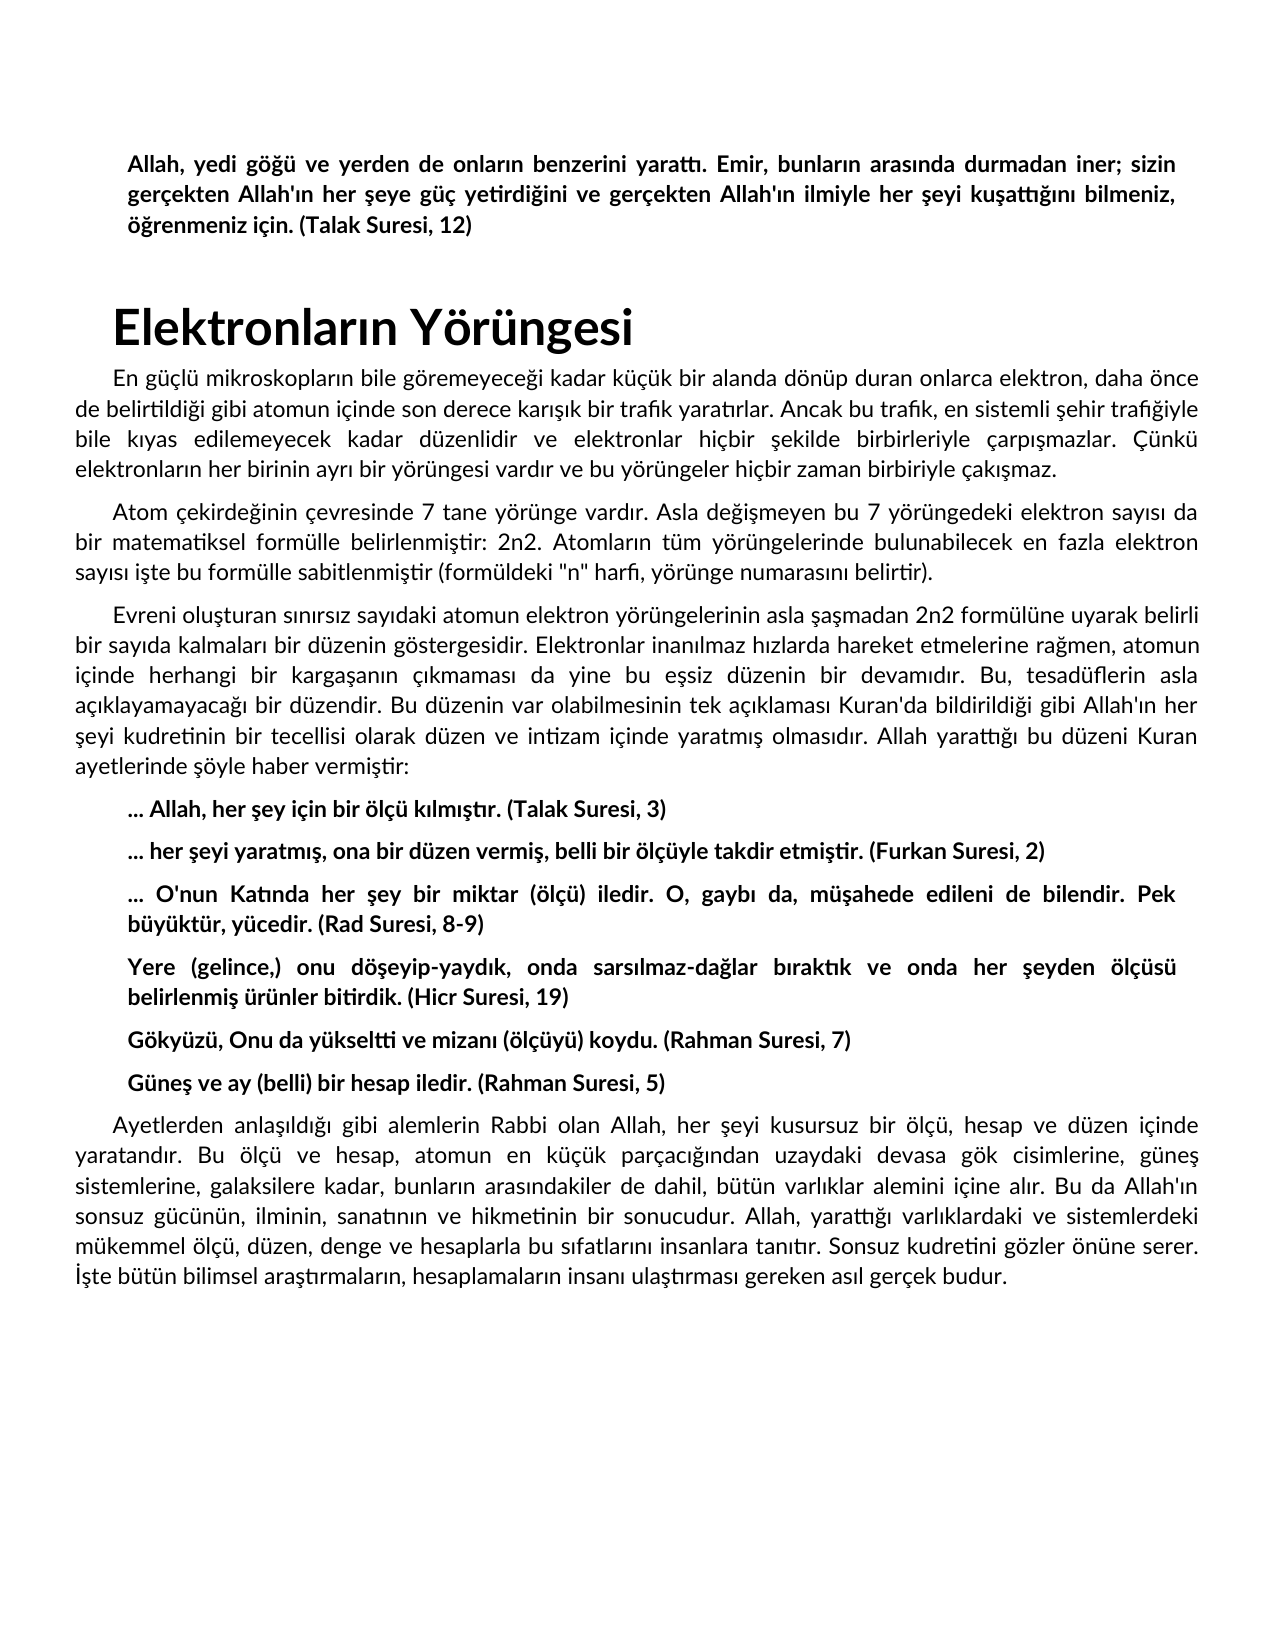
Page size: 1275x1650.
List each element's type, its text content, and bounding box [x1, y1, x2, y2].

text Yere (gelince,) onu döşeyip-yaydık, onda sarsılmaz-dağlar bıraktık ve onda her şeyden ölçüsü belirlenmiş ürünler bitirdik. (Hicr Suresi, 19) [127, 953, 1177, 1010]
text Allah, yedi göğü ve yerden de onların benzerini yarattı. Emir, bunların arasında durmadan iner; sizin gerçekten Allah'ın her şeye güç yetirdiğini ve gerçekten Allah'ın ilmiyle her şeyi kuşattığını bilmeniz, öğrenmeniz için. (Talak Suresi, 12) [127, 150, 1177, 238]
text ... Allah, her şey için bir ölçü kılmıştır. (Talak Suresi, 3) [127, 794, 1177, 822]
text ... O'nun Katında her şey bir miktar (ölçü) iledir. O, gaybı da, müşahede edileni de bilendir. Pek büyüktür, yücedir. (Rad Suresi, 8-9) [127, 880, 1177, 937]
text Atom çekirdeğinin çevresinde 7 tane yörünge vardır. Asla değişmeyen bu 7 yörüngedeki elektron sayısı da bir matematiksel formülle belirlenmiştir: 2n2. Atomların tüm yörüngelerinde bulunabilecek en fazla elektron sayısı işte bu formülle sabitlenmiştir (formüldeki "n" harfi, yörünge numarasını belirtir). [75, 497, 1200, 585]
text Ayetlerden anlaşıldığı gibi alemlerin Rabbi olan Allah, her şeyi kusursuz bir ölçü, hesap ve düzen içinde yaratandır. Bu ölçü ve hesap, atomun en küçük parçacığından uzaydaki devasa gök cisimlerine, güneş sistemlerine, galaksilere kadar, bunların arasındakiler de dahil, bütün varlıklar alemini içine alır. Bu da Allah'ın sonsuz gücünün, ilminin, sanatının ve hikmetinin bir sonucudur. Allah, yarattığı varlıklardaki ve sistemlerdeki mükemmel ölçü, düzen, denge ve hesaplarla bu sıfatlarını insanlara tanıtır. Sonsuz kudretini gözler önüne serer. İşte bütün bilimsel araştırmaların, hesaplamaların insanı ulaştırması gereken asıl gerçek budur. [75, 1111, 1200, 1289]
text ... her şeyi yaratmış, ona bir düzen vermiş, belli bir ölçüyle takdir etmiştir. (Furkan Suresi, 2) [127, 837, 1177, 864]
text En güçlü mikroskopların bile göremeyeceği kadar küçük bir alanda dönüp duran onlarca elektron, daha önce de belirtildiği gibi atomun içinde son derece karışık bir trafik yaratırlar. Ancak bu trafik, en sistemli şehir trafiğiyle bile kıyas edilemeyecek kadar düzenlidir ve elektronlar hiçbir şekilde birbirleriyle çarpışmazlar. Çünkü elektronların her birinin ayrı bir yörüngesi vardır ve bu yörüngeler hiçbir zaman birbiriyle çakışmaz. [75, 364, 1200, 482]
subtitle Elektronların Yörüngesi [112, 296, 1200, 356]
text Gökyüzü, Onu da yükseltti ve mizanı (ölçüyü) koydu. (Rahman Suresi, 7) [127, 1026, 1177, 1053]
text Evreni oluşturan sınırsız sayıdaki atomun elektron yörüngelerinin asla şaşmadan 2n2 formülüne uyarak belirli bir sayıda kalmaları bir düzenin göstergesidir. Elektronlar inanılmaz hızlarda hareket etmelerine rağmen, atomun içinde herhangi bir kargaşanın çıkmaması da yine bu eşsiz düzenin bir devamıdır. Bu, tesadüflerin asla açıklayamayacağı bir düzendir. Bu düzenin var olabilmesinin tek açıklaması Kuran'da bildirildiği gibi Allah'ın her şeyi kudretinin bir tecellisi olarak düzen ve intizam içinde yaratmış olmasıdır. Allah yarattığı bu düzeni Kuran ayetlerinde şöyle haber vermiştir: [75, 601, 1200, 779]
text Güneş ve ay (belli) bir hesap iledir. (Rahman Suresi, 5) [127, 1068, 1177, 1096]
